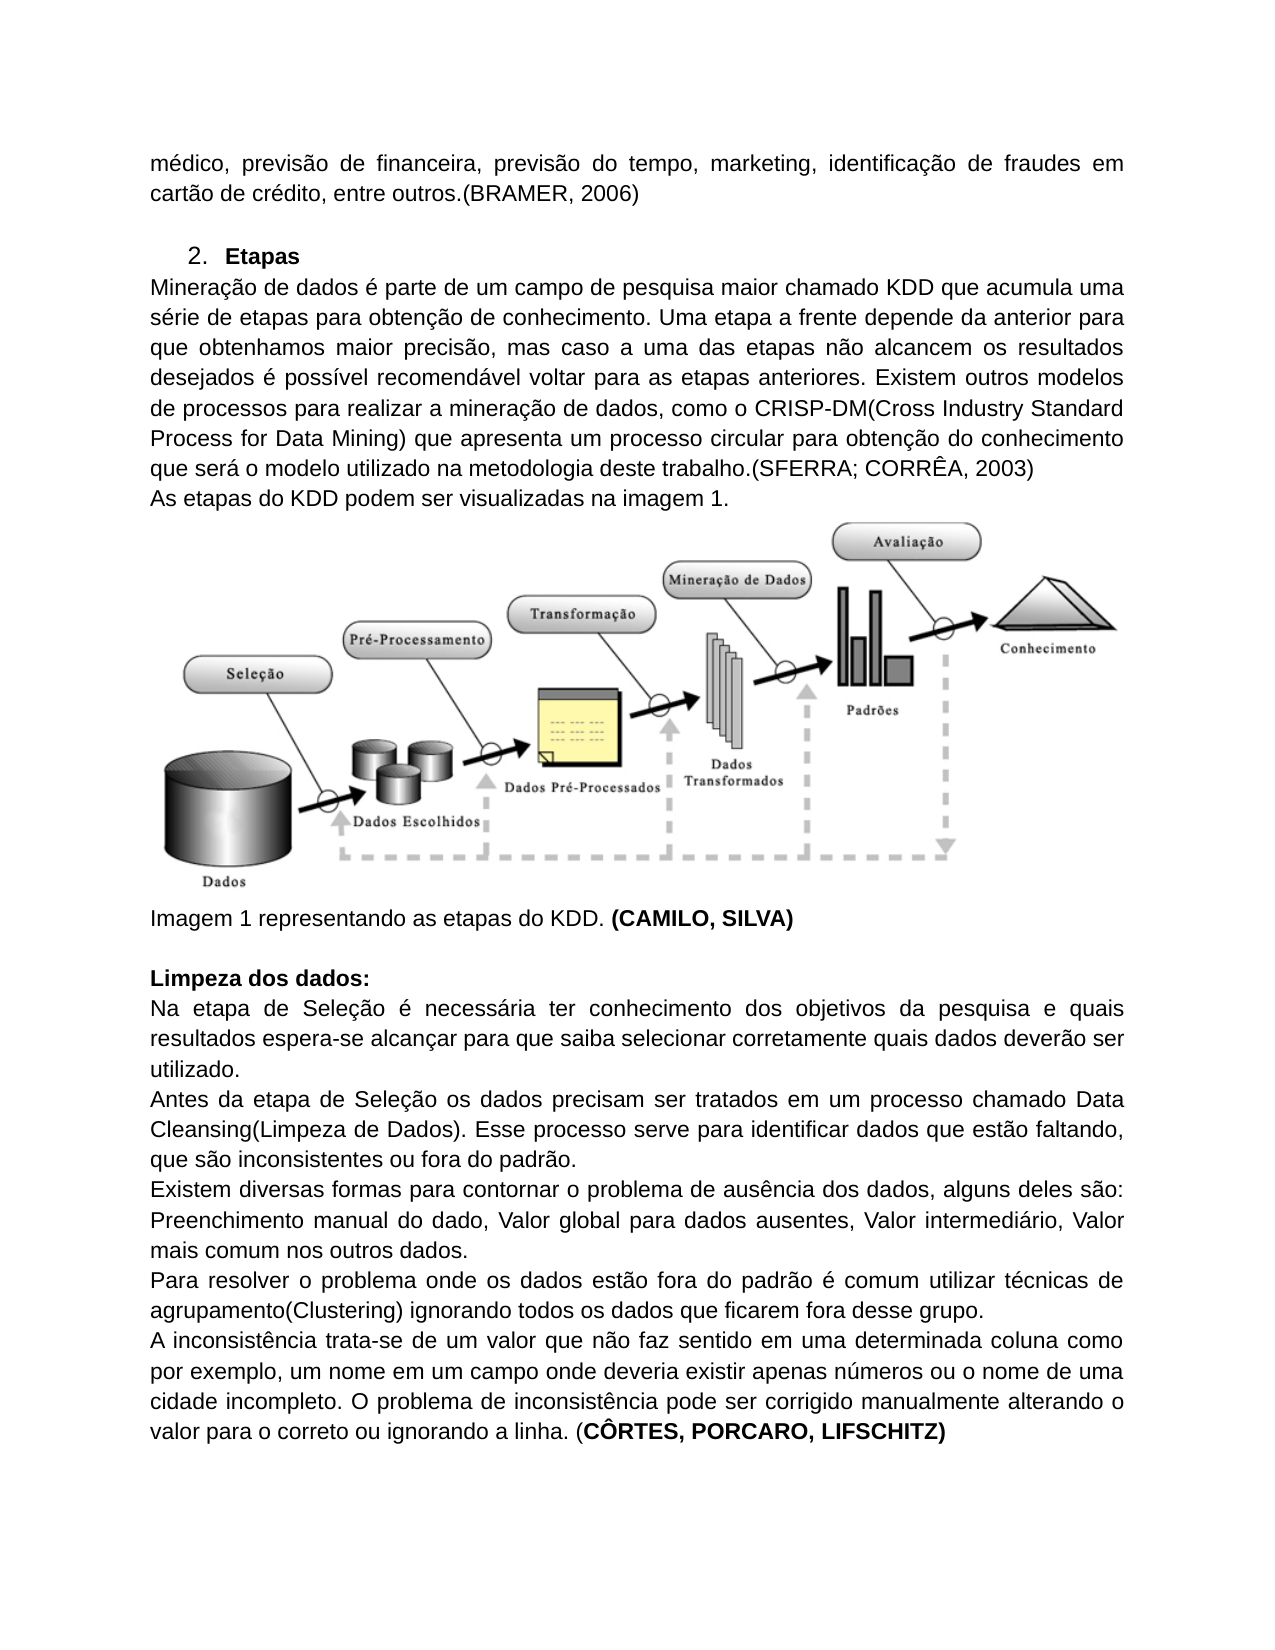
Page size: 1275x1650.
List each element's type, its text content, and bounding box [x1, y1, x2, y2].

text Na etapa de Seleção é necessária ter conhecimento dos objetivos da pesquisa e quais resultados espera-se alcançar para que saiba selecionar corretamente quais dados deverão ser utilizado. [150, 995, 1125, 1082]
text Mineração de dados é parte de um campo de pesquisa maior chamado KDD que acumula uma série de etapas para obtenção de conhecimento. Uma etapa a frente depende da anterior para que obtenhamos maior precisão, mas caso a uma das etapas não alcancem os resultados desejados é possível recomendável voltar para as etapas anteriores. Existem outros modelos de processos para realizar a mineração de dados, como o CRISP-DM(Cross Industry Standard Process for Data Mining) que apresenta um processo circular para obtenção do conhecimento que será o modelo utilizado na metodologia deste trabalho.(SFERRA; CORRÊA, 2003) [150, 274, 1125, 481]
list Etapas [187, 241, 1125, 269]
picture [150, 515, 1125, 901]
text Existem diversas formas para contornar o problema de ausência dos dados, alguns deles são: Preenchimento manual do dado, Valor global para dados ausentes, Valor intermediário, Valor mais comum nos outros dados. [150, 1176, 1125, 1263]
text Para resolver o problema onde os dados estão fora do padrão é comum utilizar técnicas de agrupamento(Clustering) ignorando todos os dados que ficarem fora desse grupo. [150, 1267, 1125, 1324]
text Limpeza dos dados: [150, 965, 1125, 991]
text Imagem 1 representando as etapas do KDD. (CAMILO, SILVA) [150, 904, 1125, 931]
text As etapas do KDD podem ser visualizadas na imagem 1. [150, 485, 1125, 515]
text Antes da etapa de Seleção os dados precisam ser tratados em um processo chamado Data Cleansing(Limpeza de Dados). Esse processo serve para identificar dados que estão faltando, que são inconsistentes ou fora do padrão. [150, 1086, 1125, 1173]
text A inconsistência trata-se de um valor que não faz sentido em uma determinada coluna como por exemplo, um nome em um campo onde deveria existir apenas números ou o nome de uma cidade incompleto. O problema de inconsistência pode ser corrigido manualmente alterando o valor para o correto ou ignorando a linha. (CÔRTES, PORCARO, LIFSCHITZ) [150, 1327, 1125, 1444]
text médico, previsão de financeira, previsão do tempo, marketing, identificação de fraudes em cartão de crédito, entre outros.(BRAMER, 2006) [150, 150, 1125, 207]
